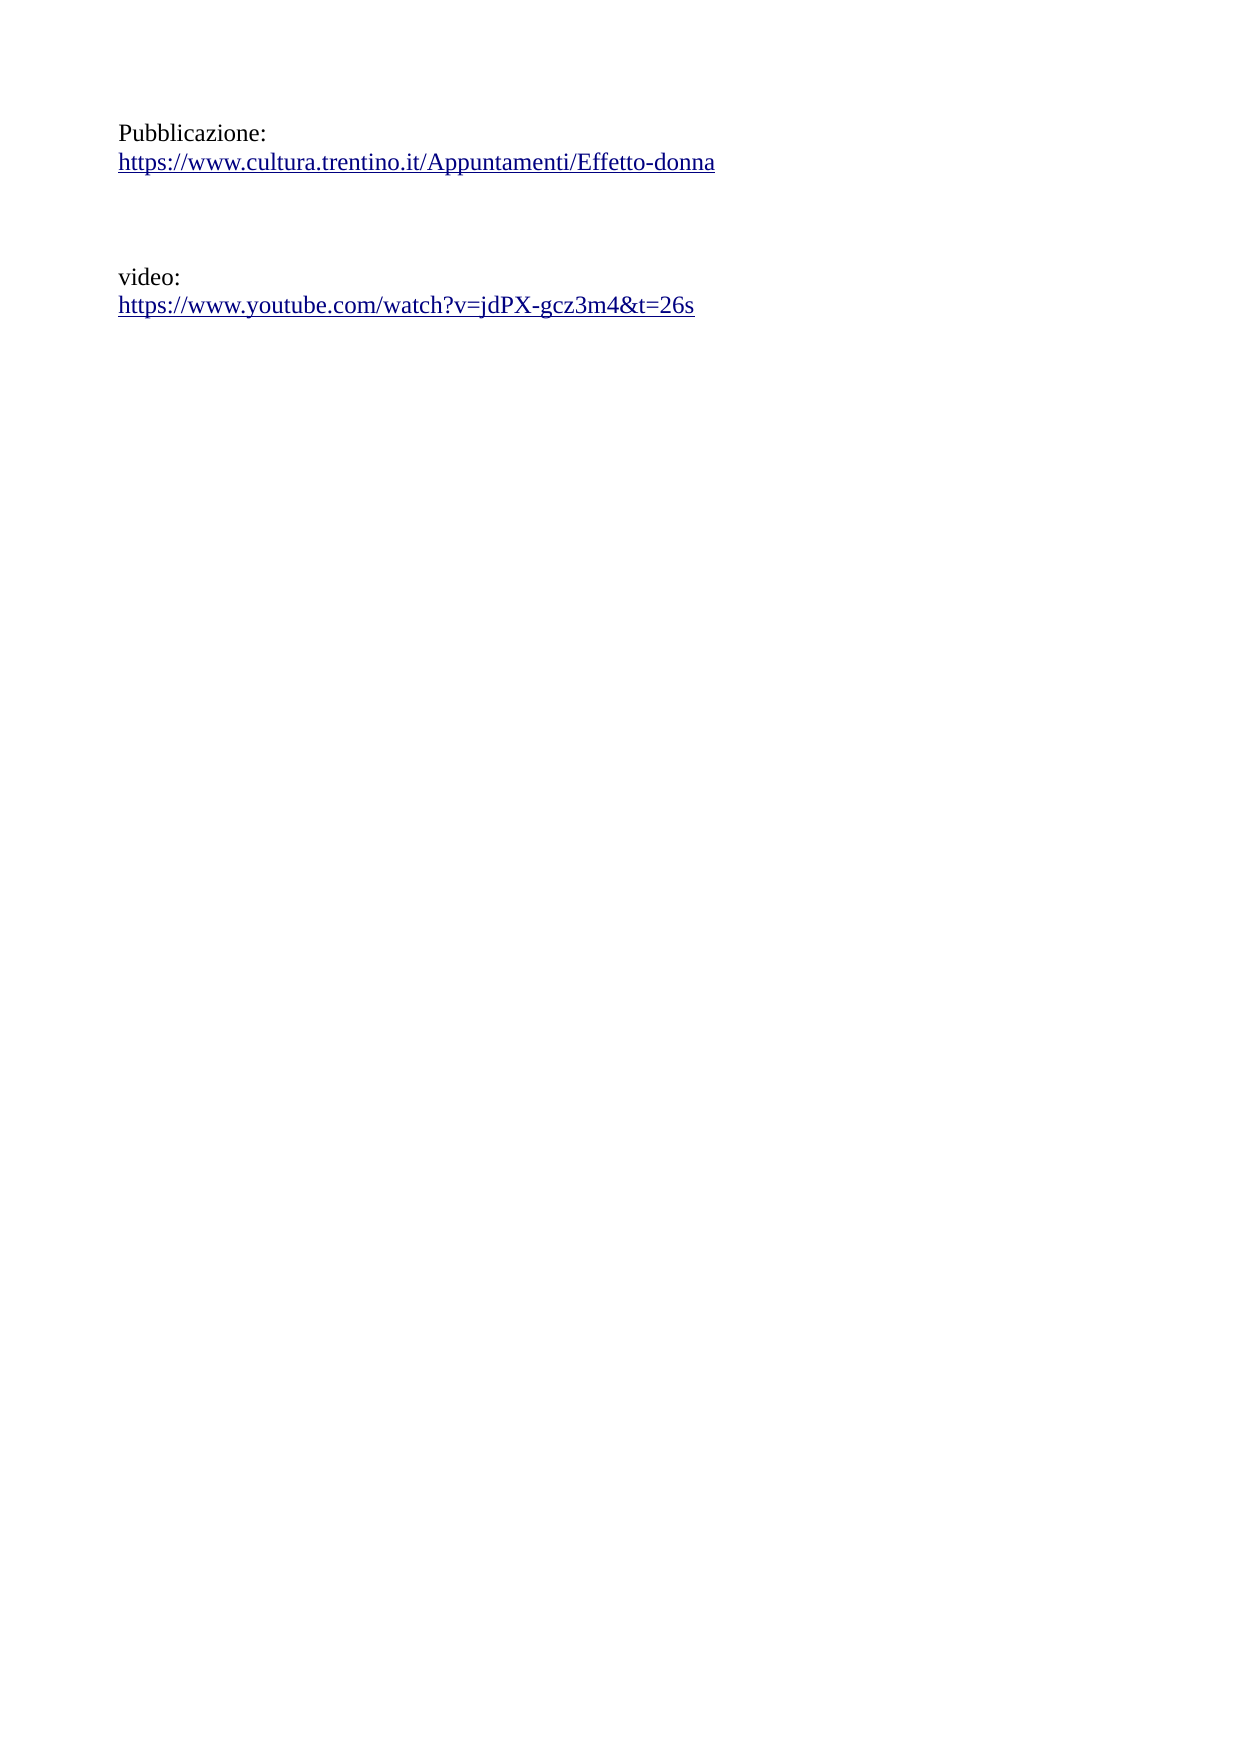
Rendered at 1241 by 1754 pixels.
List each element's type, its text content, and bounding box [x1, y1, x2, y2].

text video: [118, 262, 1122, 291]
text https://www.cultura.trentino.it/Appuntamenti/Effetto-donna [118, 147, 1122, 176]
text Pubblicazione: [118, 118, 1122, 147]
text https://www.youtube.com/watch?v=jdPX-gcz3m4&t=26s [118, 291, 1122, 319]
